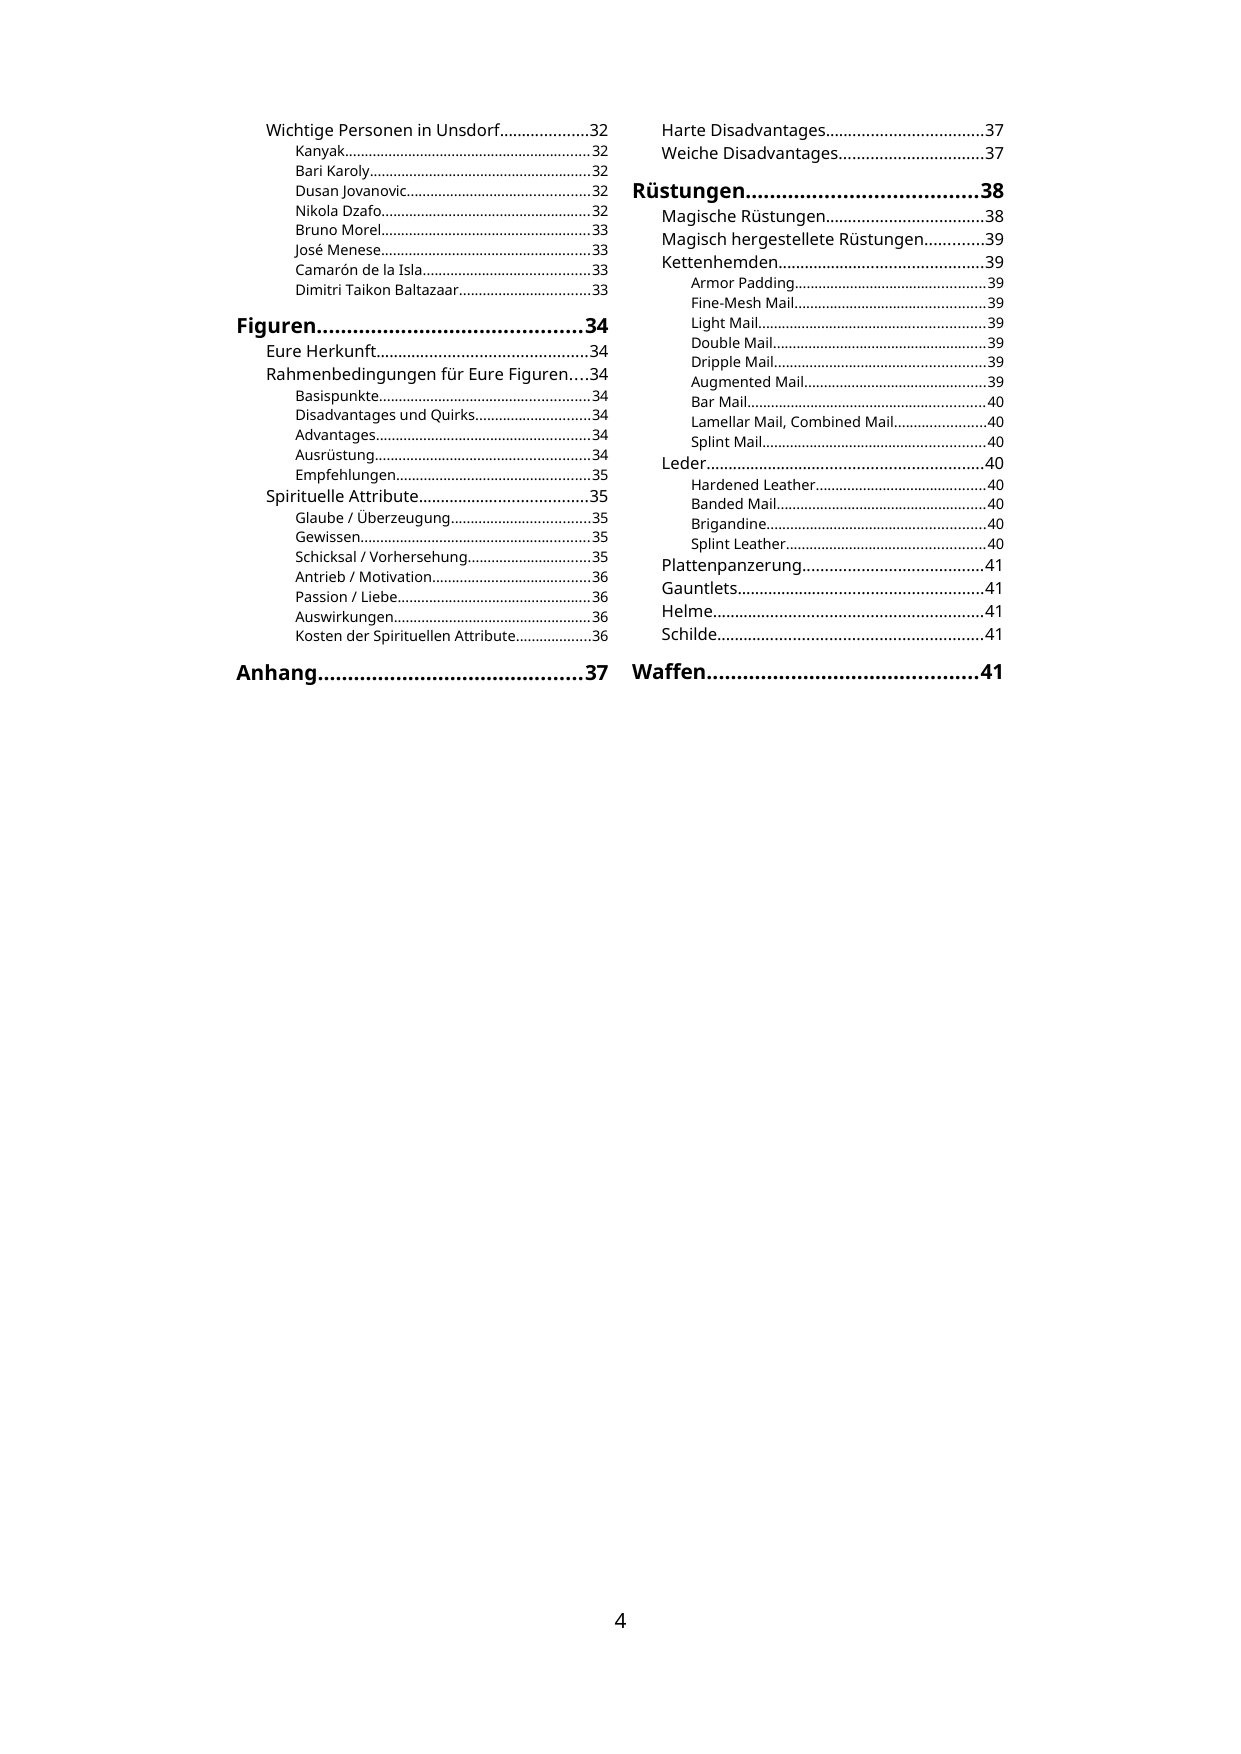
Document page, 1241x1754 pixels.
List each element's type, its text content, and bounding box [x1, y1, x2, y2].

text Bruno Morel 33 [295, 220, 608, 240]
text Helme 41 [661, 599, 1004, 623]
text Double Mail 39 [691, 333, 1004, 352]
text Weiche Disadvantages 37 [661, 141, 1004, 164]
text Figuren 34 [236, 311, 608, 339]
text Spirituelle Attribute 35 [266, 484, 608, 507]
text Lamellar Mail, Combined Mail 40 [691, 412, 1004, 432]
text Bar Mail 40 [691, 392, 1004, 412]
text Basispunkte 34 [295, 386, 608, 405]
text Schilde 41 [661, 623, 1004, 646]
text Augmented Mail 39 [691, 372, 1004, 392]
text Disadvantages und Quirks 34 [295, 405, 608, 425]
text José Menese 33 [295, 240, 608, 260]
text Rahmenbedingungen für Eure Figuren 34 [266, 362, 608, 386]
text Brigandine 40 [691, 514, 1004, 534]
text Passion / Liebe 36 [295, 587, 608, 606]
text Bari Karoly 32 [295, 161, 608, 181]
text Schicksal / Vorhersehung 35 [295, 547, 608, 567]
text Armor Padding 39 [691, 273, 1004, 293]
text Camarón de la Isla 33 [295, 260, 608, 280]
text Banded Mail 40 [691, 494, 1004, 514]
text Hardened Leather 40 [691, 474, 1004, 494]
text Anhang 37 [236, 658, 608, 686]
text Dimitri Taikon Baltazaar 33 [295, 280, 608, 299]
text Wichtige Personen in Unsdorf 32 [266, 118, 608, 141]
text Empfehlungen 35 [295, 465, 608, 484]
text Splint Mail 40 [691, 432, 1004, 451]
text Kanyak 32 [295, 141, 608, 161]
text Leder 40 [661, 451, 1004, 474]
text Kosten der Spirituellen Attribute 36 [295, 626, 608, 646]
text Dusan Jovanovic 32 [295, 181, 608, 201]
text Plattenpanzerung 41 [661, 553, 1004, 577]
text Magisch hergestellete Rüstungen 39 [661, 227, 1004, 250]
text Splint Leather 40 [691, 534, 1004, 553]
text Waffen 41 [632, 657, 1004, 686]
text Gauntlets 41 [661, 577, 1004, 599]
text Harte Disadvantages 37 [661, 118, 1004, 141]
text Dripple Mail 39 [691, 352, 1004, 372]
text Fine-Mesh Mail 39 [691, 293, 1004, 313]
text Light Mail 39 [691, 313, 1004, 333]
text Auswirkungen 36 [295, 606, 608, 626]
text Antrieb / Motivation 36 [295, 567, 608, 587]
text Kettenhemden 39 [661, 250, 1004, 273]
text Magische Rüstungen 38 [661, 204, 1004, 227]
text Advantages 34 [295, 425, 608, 445]
text Rüstungen 38 [632, 176, 1004, 204]
text Nikola Dzafo 32 [295, 201, 608, 220]
text Glaube / Überzeugung 35 [295, 507, 608, 527]
text Gewissen 35 [295, 527, 608, 547]
text Eure Herkunft 34 [266, 339, 608, 362]
text Ausrüstung 34 [295, 445, 608, 465]
